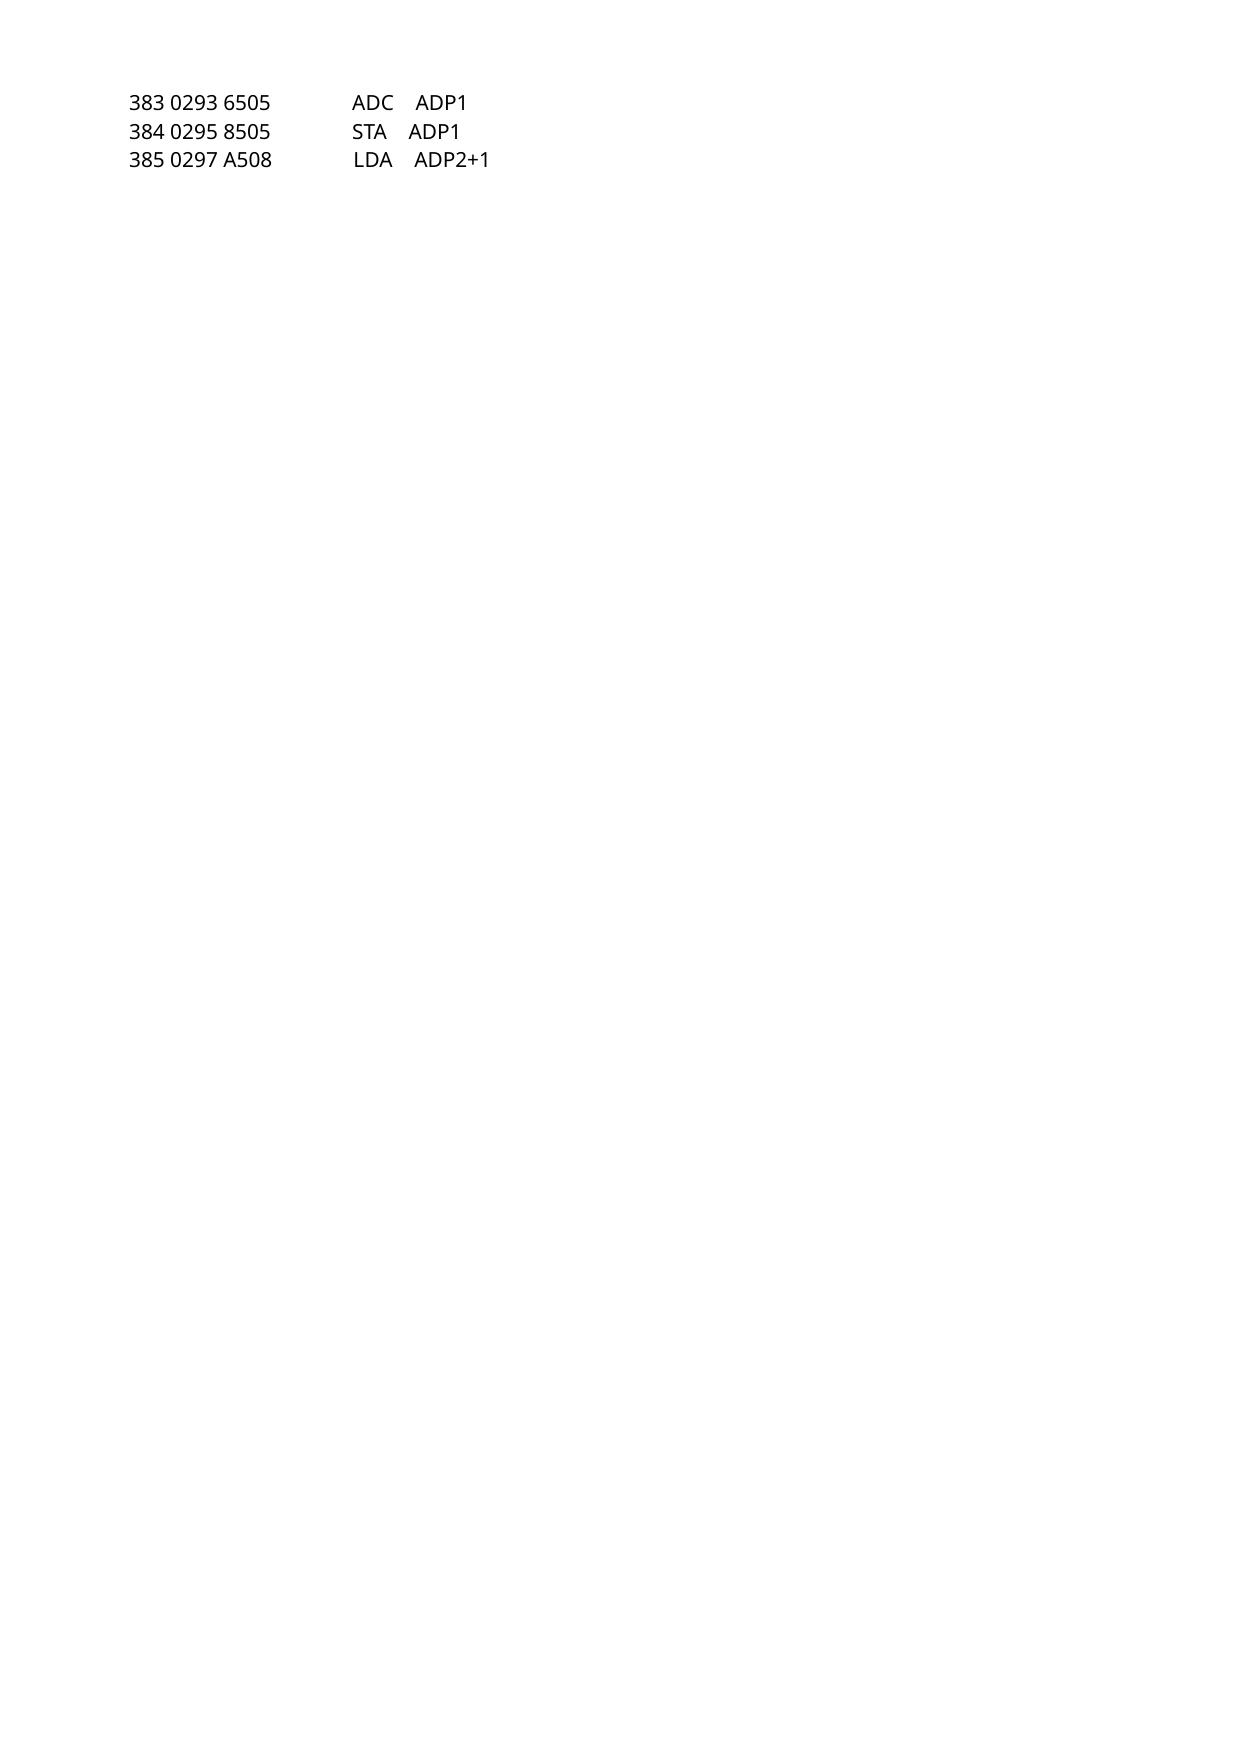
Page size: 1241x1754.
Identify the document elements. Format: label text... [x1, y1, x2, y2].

text 384 0295 8505 STA ADP1 [118, 117, 1152, 145]
text 385 0297 A508 LDA ADP2+1 [118, 145, 1152, 174]
text 383 0293 6505 ADC ADP1 [118, 88, 1152, 117]
